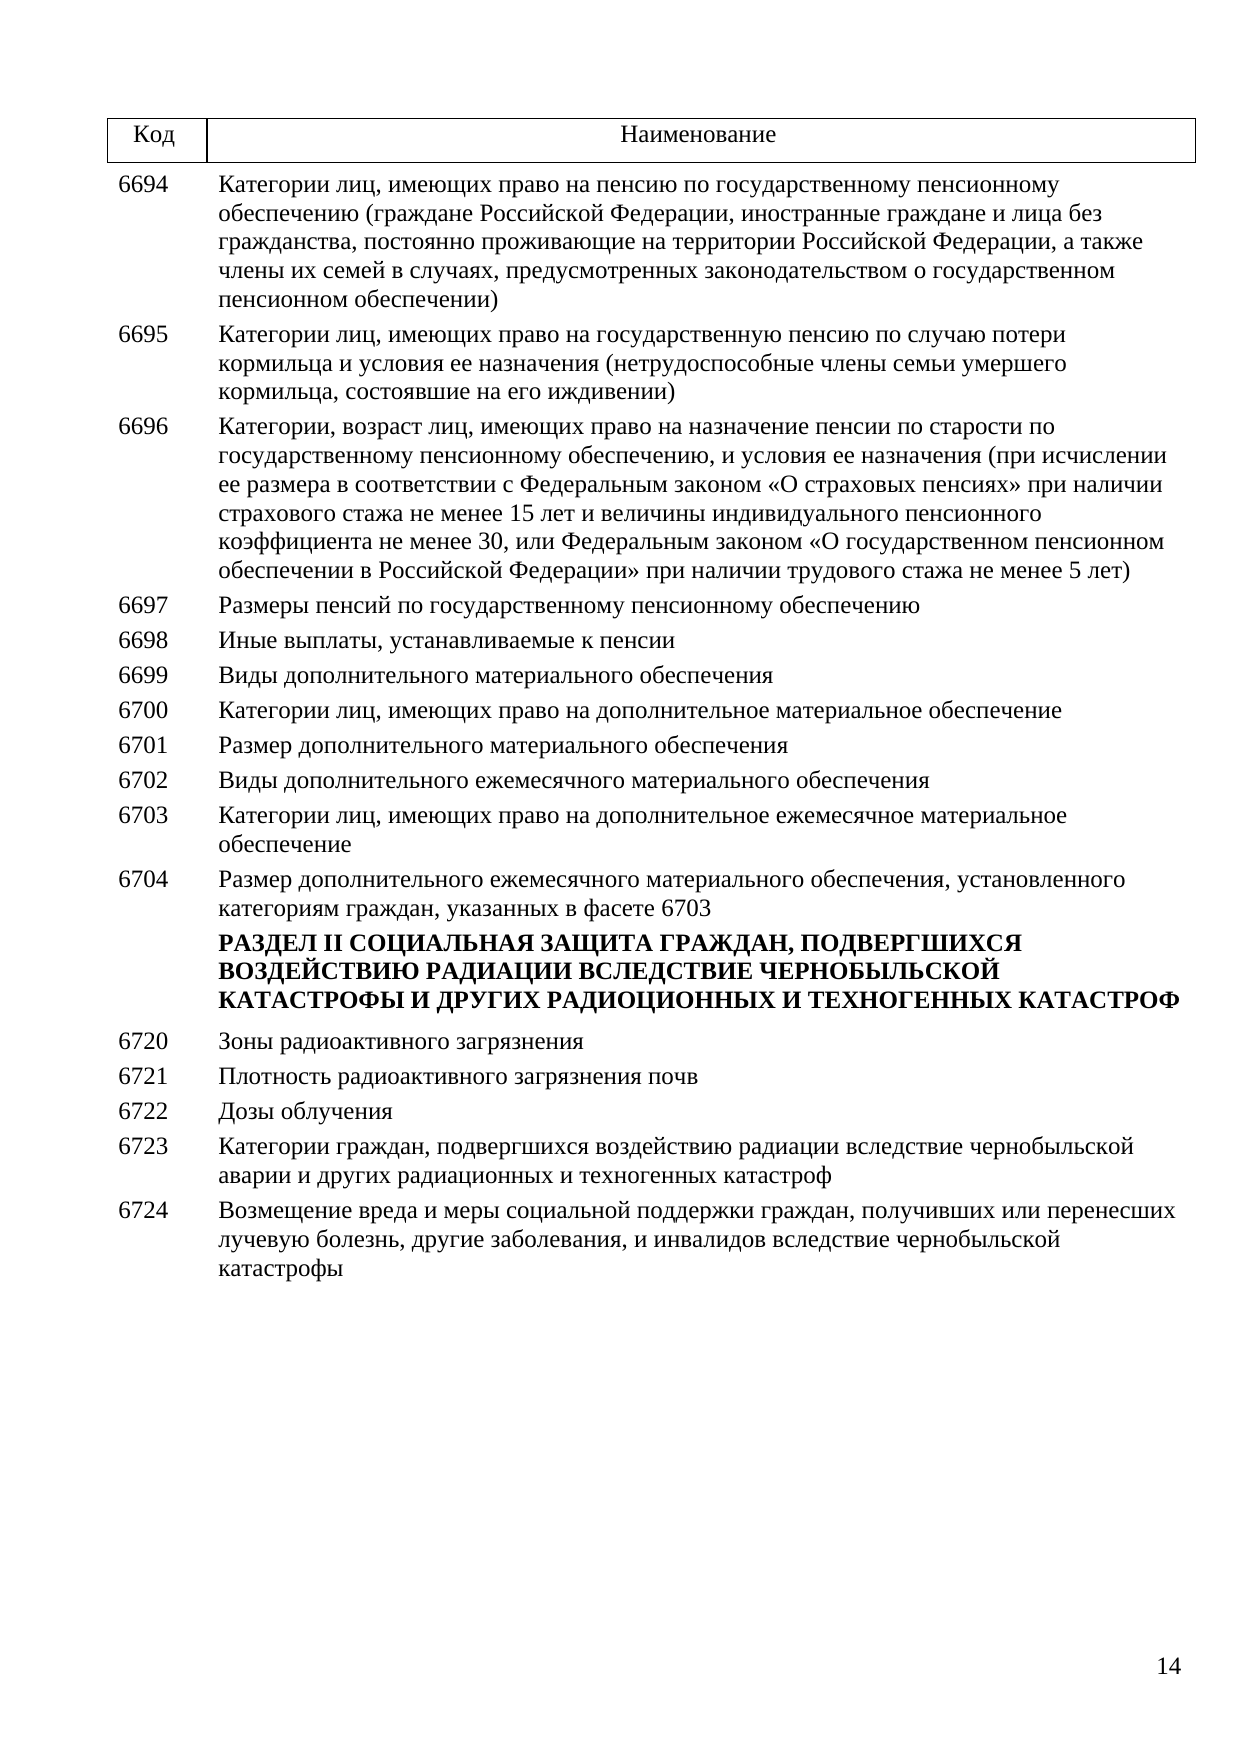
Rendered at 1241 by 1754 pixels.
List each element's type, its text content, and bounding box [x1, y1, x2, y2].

table_cell Плотность радиоактивного загрязнения почв [207, 1055, 1196, 1090]
table_cell [107, 921, 207, 1020]
table_cell Категории лиц, имеющих право на дополнительное материальное обеспечение [207, 689, 1196, 724]
table_cell Возмещение вреда и меры социальной поддержки граждан, получивших или перенесших лучевую болезнь, другие заболевания, и инвалидов вследствие чернобыльской катастрофы [207, 1189, 1196, 1281]
table_cell 6704 [107, 858, 207, 921]
table_cell Категории лиц, имеющих право на дополнительное ежемесячное материальное обеспечение [207, 794, 1196, 858]
table_cell 6702 [107, 759, 207, 794]
table_cell Размер дополнительного материального обеспечения [207, 724, 1196, 759]
table_cell 6703 [107, 794, 207, 858]
table_cell Категории лиц, имеющих право на государственную пенсию по случаю потери кормильца и условия ее назначения (нетрудоспособные члены семьи умершего кормильца, состоявшие на его иждивении) [207, 313, 1196, 405]
table_cell 6701 [107, 724, 207, 759]
table_cell РАЗДЕЛ II СОЦИАЛЬНАЯ ЗАЩИТА ГРАЖДАН, ПОДВЕРГШИХСЯ ВОЗДЕЙСТВИЮ РАДИАЦИИ ВСЛЕДСТВИЕ ЧЕРНОБЫЛЬСКОЙ КАТАСТРОФЫ И ДРУГИХ РАДИОЦИОННЫХ И ТЕХНОГЕННЫХ КАТАСТРОФ [207, 921, 1196, 1020]
table_cell 6694 [107, 163, 207, 313]
table_header Наименование [208, 119, 1195, 162]
table_cell Категории лиц, имеющих право на пенсию по государственному пенсионному обеспечению (граждане Российской Федерации, иностранные граждане и лица без гражданства, постоянно проживающие на территории Российской Федерации, а также члены их семей в случаях, предусмотренных законодательством о государственном пенсионном обеспечении) [207, 163, 1196, 313]
table_cell 6696 [107, 405, 207, 584]
table_cell Категории граждан, подвергшихся воздействию радиации вследствие чернобыльской аварии и других радиационных и техногенных катастроф [207, 1125, 1196, 1189]
table_cell Виды дополнительного материального обеспечения [207, 654, 1196, 689]
table_cell 6721 [107, 1055, 207, 1090]
table_cell 6720 [107, 1020, 207, 1055]
table_cell 6723 [107, 1125, 207, 1189]
table_cell Размер дополнительного ежемесячного материального обеспечения, установленного категориям граждан, указанных в фасете 6703 [207, 858, 1196, 921]
table_cell Иные выплаты, устанавливаемые к пенсии [207, 619, 1196, 654]
table_cell 6724 [107, 1189, 207, 1281]
table_header Код [108, 119, 206, 162]
table_cell 6700 [107, 689, 207, 724]
table_cell 6697 [107, 584, 207, 619]
table_cell Виды дополнительного ежемесячного материального обеспечения [207, 759, 1196, 794]
table_cell 6699 [107, 654, 207, 689]
table_cell 6722 [107, 1090, 207, 1125]
table_cell Размеры пенсий по государственному пенсионному обеспечению [207, 584, 1196, 619]
table_cell 6695 [107, 313, 207, 405]
table_cell Зоны радиоактивного загрязнения [207, 1020, 1196, 1055]
table_cell Категории, возраст лиц, имеющих право на назначение пенсии по старости по государственному пенсионному обеспечению, и условия ее назначения (при исчислении ее размера в соответствии с Федеральным законом «О страховых пенсиях» при наличии страхового стажа не менее 15 лет и величины индивидуального пенсионного коэффициента не менее 30, или Федеральным законом «О государственном пенсионном обеспечении в Российской Федерации» при наличии трудового стажа не менее 5 лет) [207, 405, 1196, 584]
table_cell Дозы облучения [207, 1090, 1196, 1125]
table_cell 6698 [107, 619, 207, 654]
